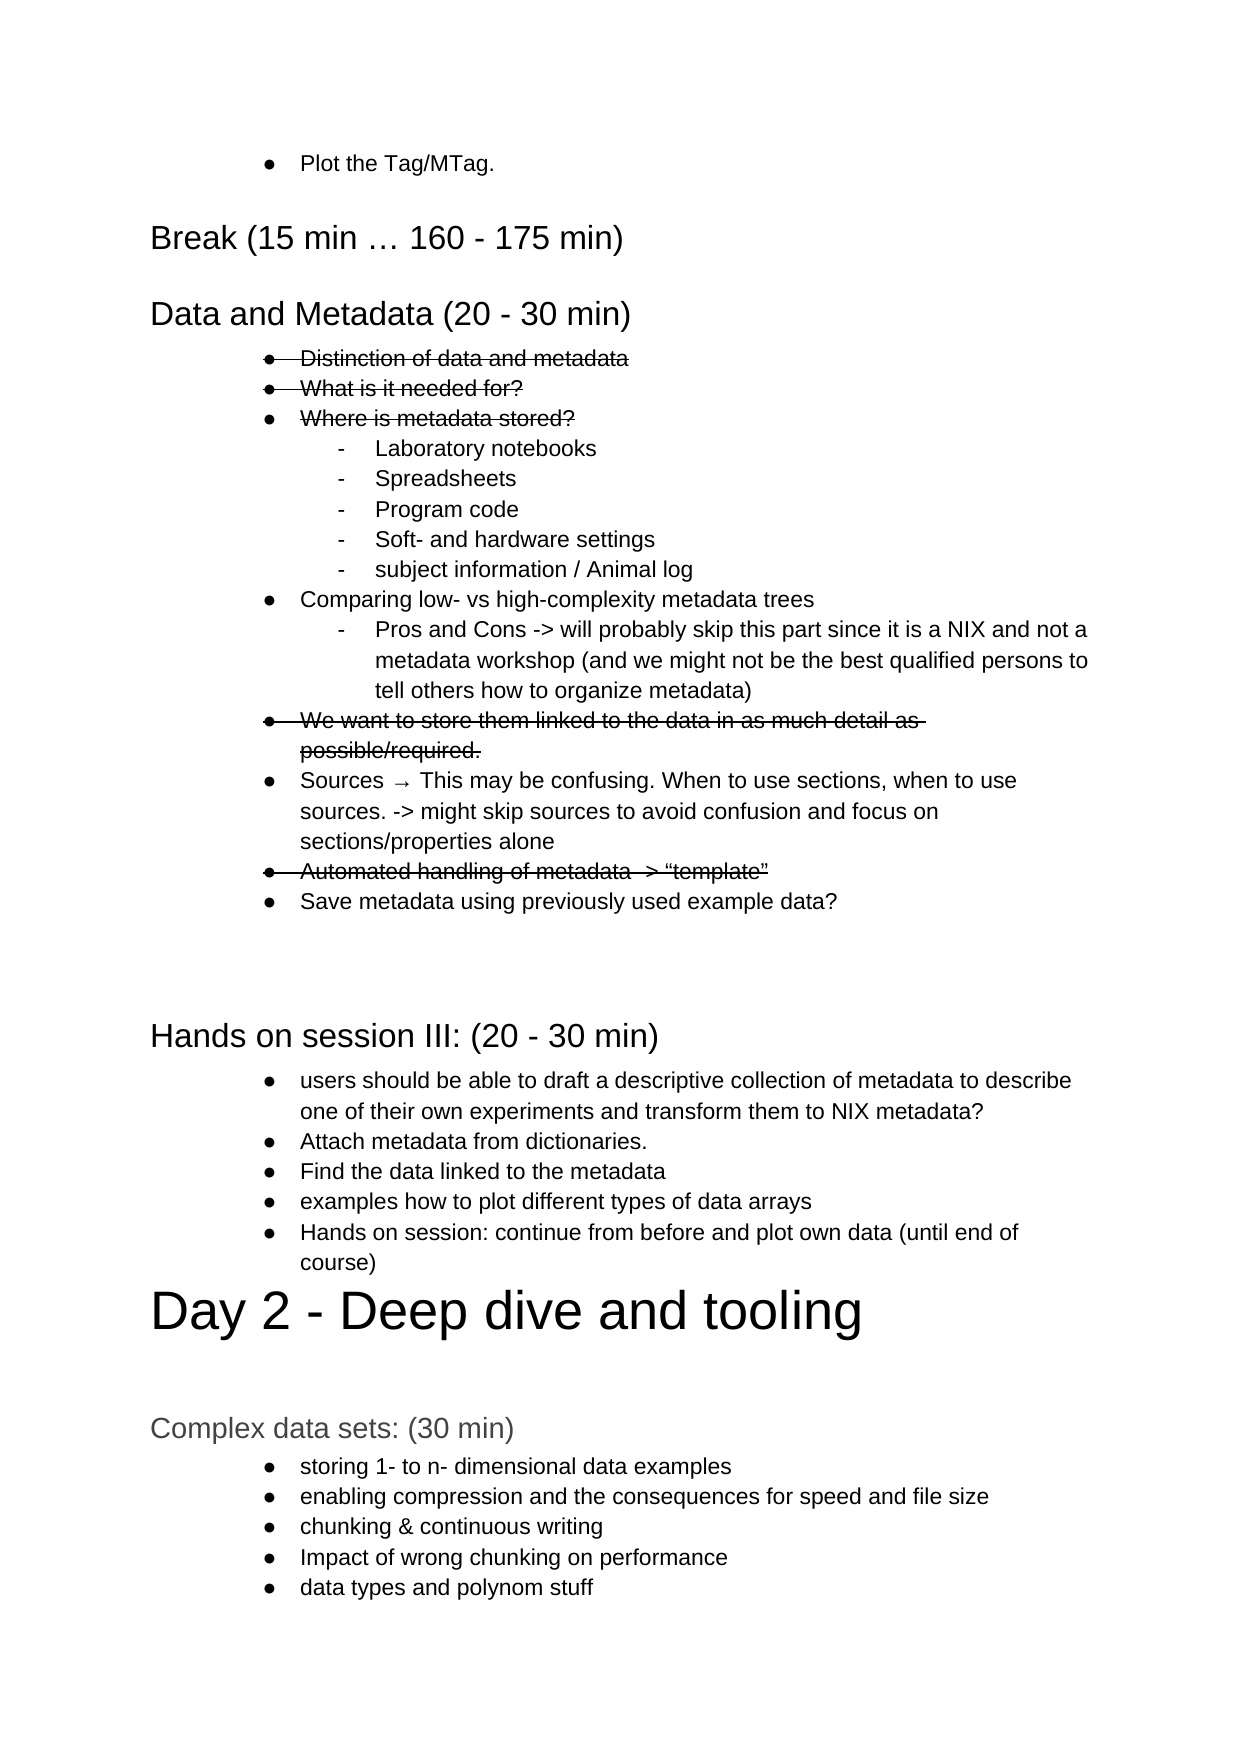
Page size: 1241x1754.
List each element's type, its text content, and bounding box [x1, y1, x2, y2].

list Pros and Cons -> will probably skip this part since it is a NIX and not a metadata workshop (and we might not be the best qualified persons to tell others how to organize metadata) [337, 616, 1090, 703]
list Distinction of data and metadata [262, 344, 1090, 371]
list users should be able to draft a descriptive collection of metadata to describe one of their own experiments and transform them to NIX metadata? [262, 1067, 1090, 1124]
subtitle Data and Metadata (20 - 30 min) [150, 294, 1090, 332]
title Day 2 - Deep dive and tooling [150, 1279, 1090, 1341]
list Where is metadata stored? [262, 405, 1090, 431]
list Spreadsheets [337, 465, 1090, 492]
list What is it needed for? [262, 375, 1090, 401]
list Hands on session: continue from before and plot own data (until end of course) [262, 1218, 1090, 1275]
list We want to store them linked to the data in as much detail as possible/required. [262, 707, 1090, 764]
subtitle Hands on session III: (20 - 30 min) [150, 1016, 1090, 1055]
list Comparing low- vs high-complexity metadata trees [262, 586, 1090, 613]
subtitle Break (15 min … 160 - 175 min) [150, 218, 1090, 256]
list examples how to plot different types of data arrays [262, 1188, 1090, 1214]
list Find the data linked to the metadata [262, 1158, 1090, 1184]
list data types and polynom stuff [262, 1574, 1090, 1600]
list Automated handling of metadata -> “template” [262, 858, 1090, 884]
list chunking & continuous writing [262, 1513, 1090, 1539]
list Impact of wrong chunking on performance [262, 1543, 1090, 1570]
list Plot the Tag/MTag. [262, 150, 1090, 176]
list Sources → This may be confusing. When to use sections, when to use sources. -> might skip sources to avoid confusion and focus on sections/properties alone [262, 767, 1090, 854]
list Soft- and hardware settings [337, 526, 1090, 552]
list Attach metadata from dictionaries. [262, 1128, 1090, 1154]
list Program code [337, 496, 1090, 522]
list Save metadata using previously used example data? [262, 888, 1090, 915]
list subject information / Animal log [337, 556, 1090, 582]
list storing 1- to n- dimensional data examples [262, 1453, 1090, 1479]
subtitle Complex data sets: (30 min) [150, 1411, 1090, 1444]
list Laboratory notebooks [337, 435, 1090, 462]
list enabling compression and the consequences for speed and file size [262, 1483, 1090, 1509]
